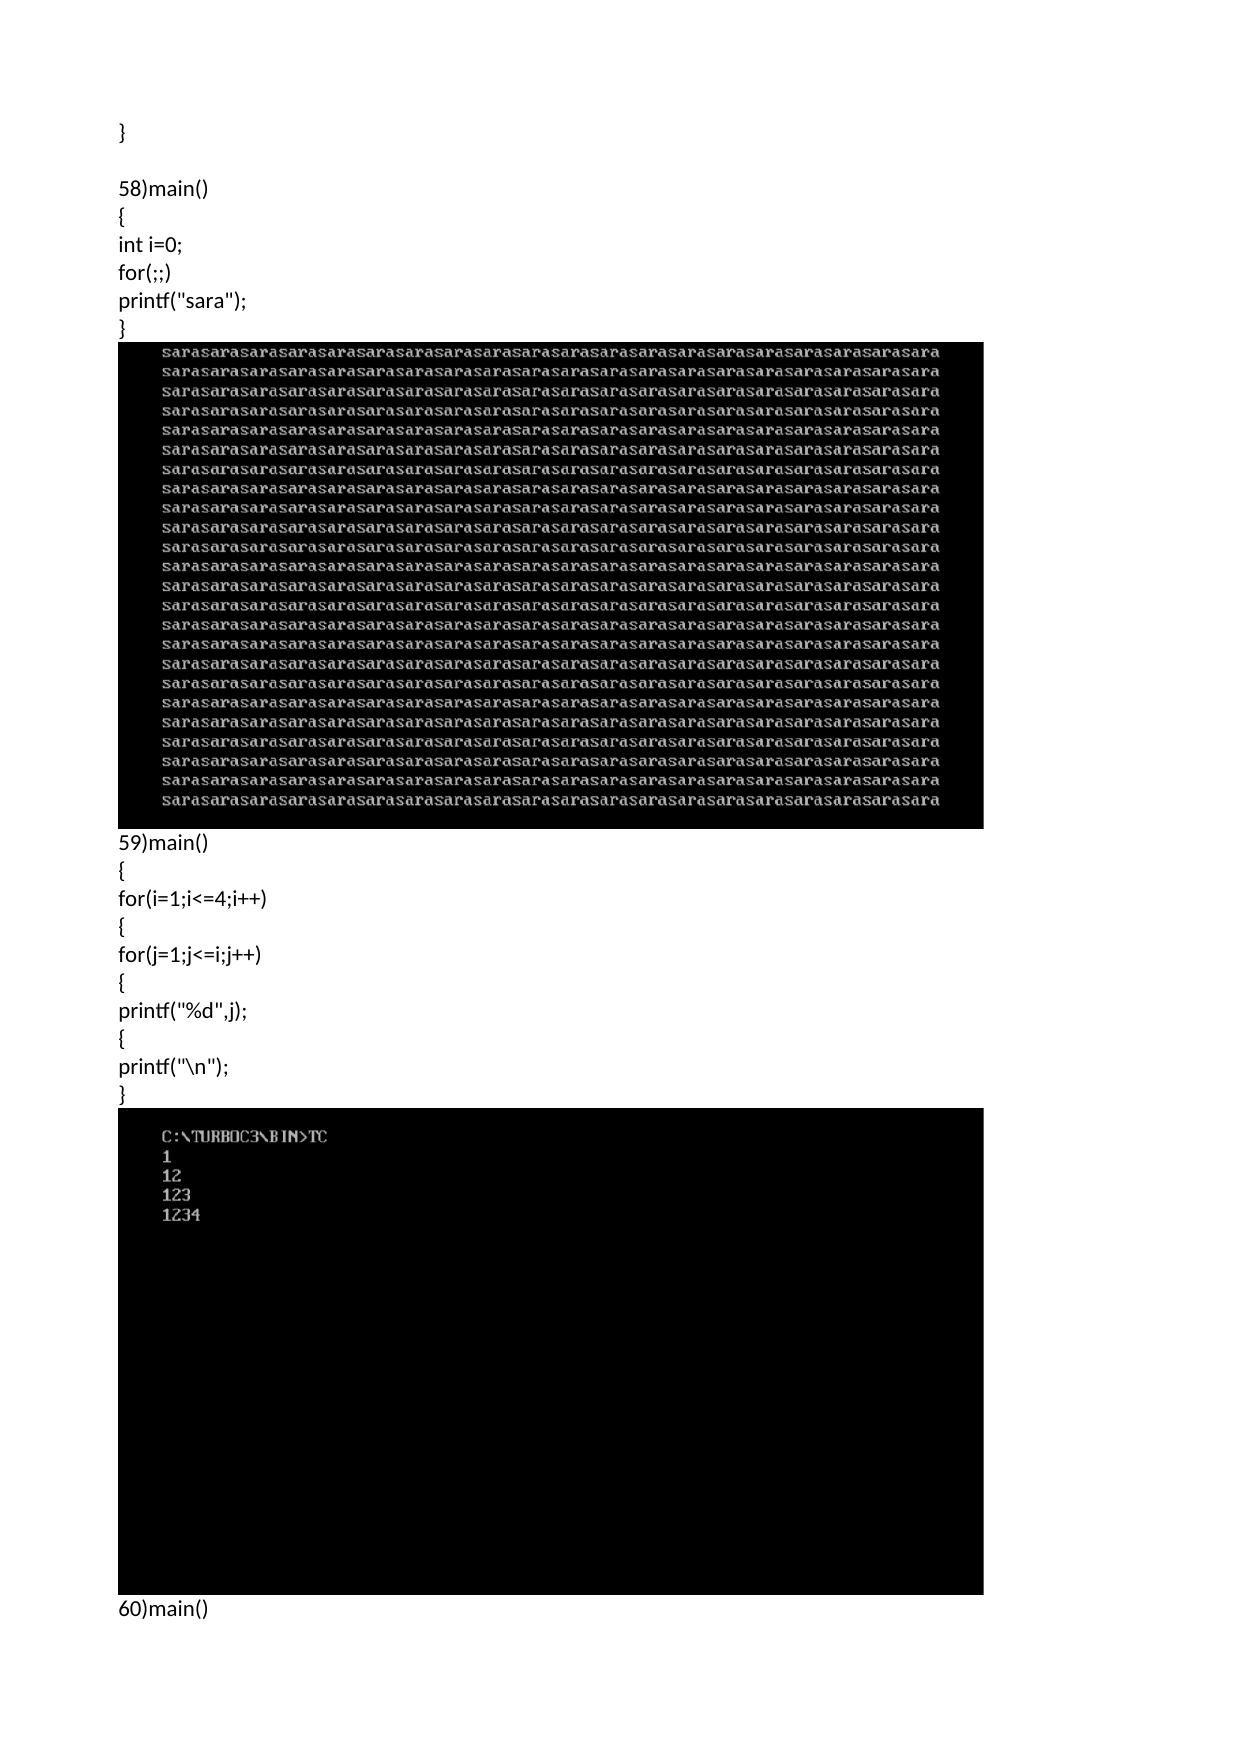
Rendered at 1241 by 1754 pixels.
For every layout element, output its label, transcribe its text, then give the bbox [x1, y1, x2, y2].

text { [118, 856, 1122, 884]
text int i=0; [118, 230, 1122, 258]
text 60)main() [118, 1594, 1122, 1622]
text } [118, 1080, 1122, 1108]
text } [118, 314, 1122, 342]
text printf("%d",j); [118, 996, 1122, 1024]
text printf("sara"); [118, 286, 1122, 314]
text { [118, 202, 1122, 230]
text printf("\n"); [118, 1052, 1122, 1080]
text for(j=1;j<=i;j++) [118, 940, 1122, 968]
text { [118, 968, 1122, 996]
text { [118, 1024, 1122, 1052]
text 58)main() [118, 174, 1122, 202]
text 59)main() [118, 828, 1122, 856]
text } [118, 118, 1122, 146]
text { [118, 912, 1122, 940]
text for(i=1;i<=4;i++) [118, 884, 1122, 912]
text for(;;) [118, 258, 1122, 286]
